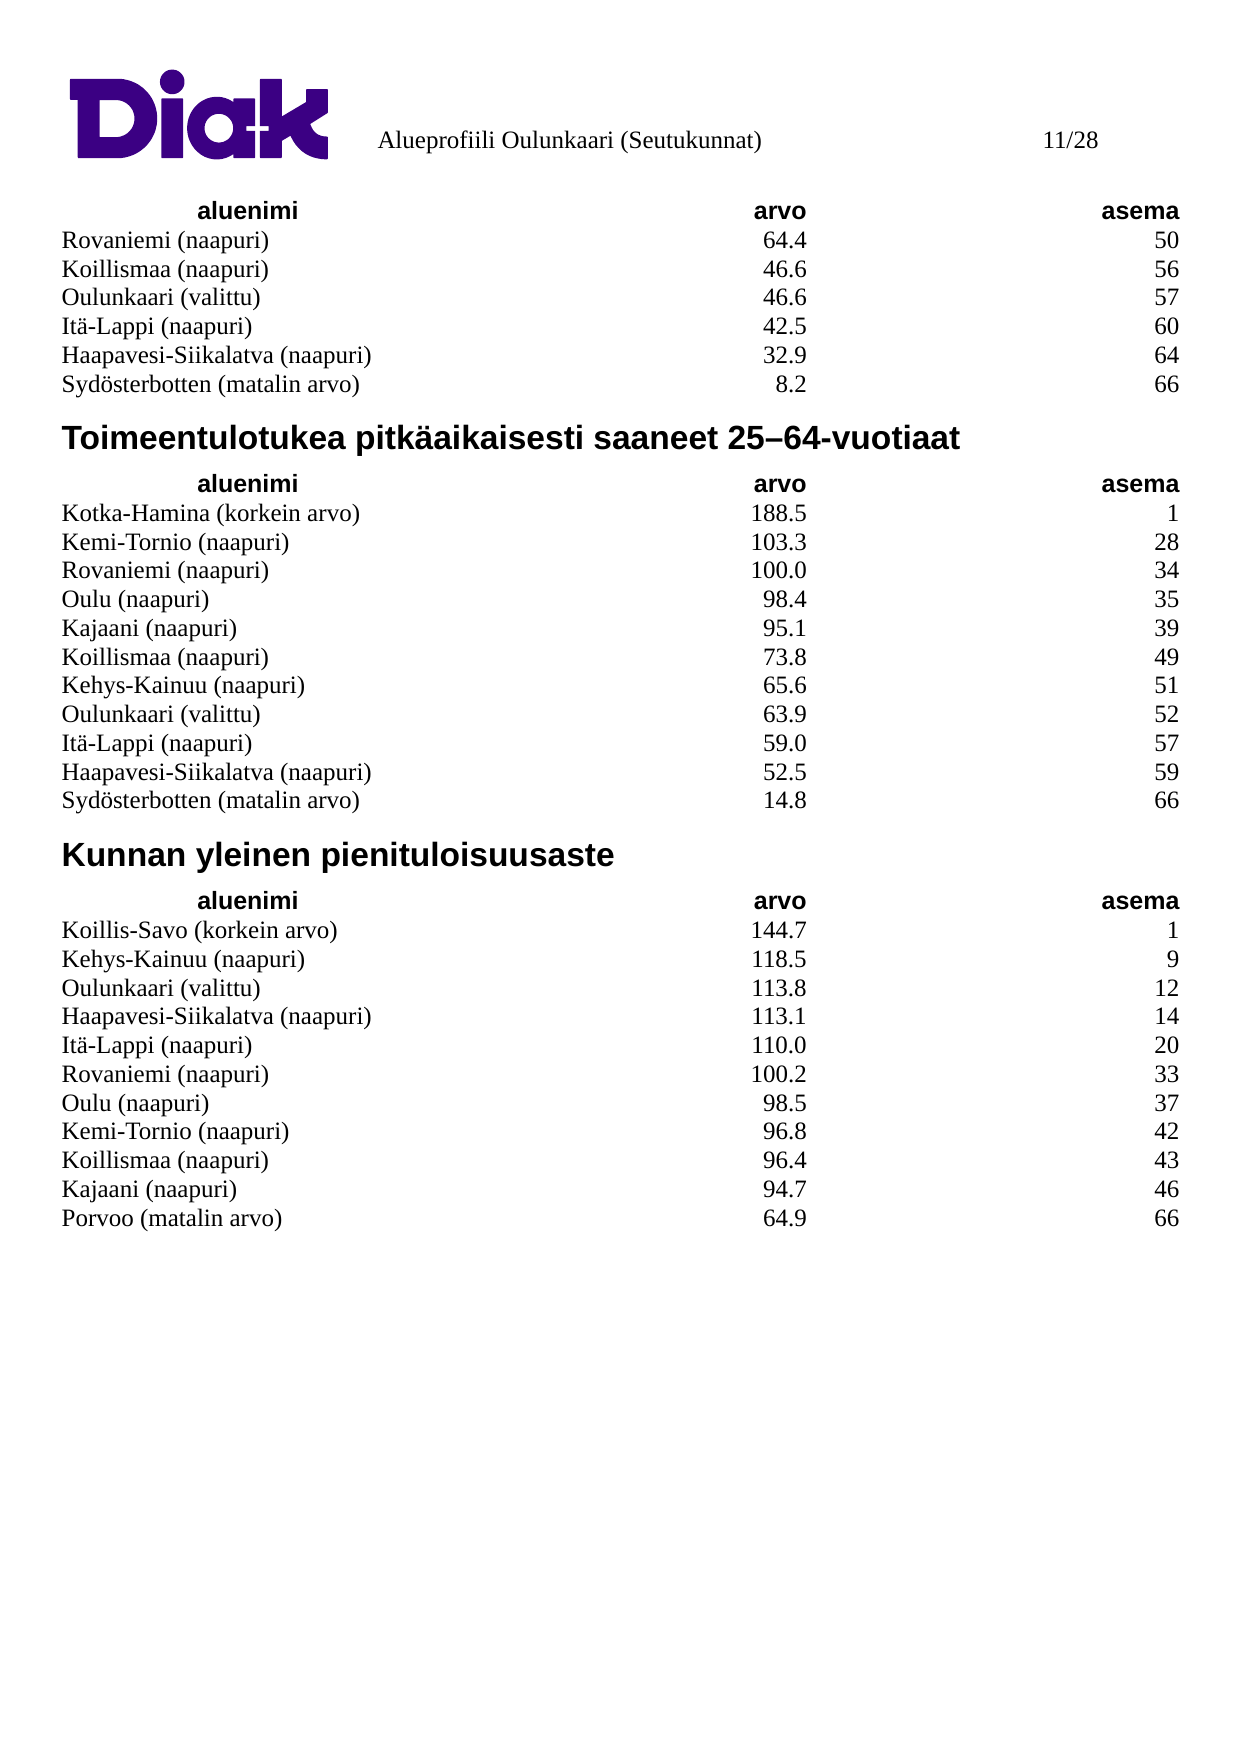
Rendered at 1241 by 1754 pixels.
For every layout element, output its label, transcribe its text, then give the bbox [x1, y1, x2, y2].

table_cell Oulunkaari (valittu) [61, 283, 434, 311]
table_cell 33 [806, 1059, 1179, 1088]
table_cell Rovaniemi (naapuri) [61, 556, 434, 584]
table_cell 8.2 [434, 369, 806, 397]
table_cell Koillismaa (naapuri) [61, 642, 434, 671]
table_cell 66 [806, 1203, 1179, 1231]
table_cell 63.9 [434, 699, 806, 728]
table_cell Oulu (naapuri) [61, 584, 434, 613]
table_header asema [806, 196, 1179, 225]
table_cell 12 [806, 973, 1179, 1001]
table_header aluenimi [61, 469, 434, 498]
table_cell 52 [806, 699, 1179, 728]
table_cell Kemi-Tornio (naapuri) [61, 527, 434, 556]
table_cell Kehys-Kainuu (naapuri) [61, 944, 434, 973]
table_cell 100.0 [434, 556, 806, 584]
table_header asema [806, 469, 1179, 498]
table_cell 43 [806, 1145, 1179, 1174]
table_cell Rovaniemi (naapuri) [61, 225, 434, 254]
table_cell 50 [806, 225, 1179, 254]
table_cell Oulunkaari (valittu) [61, 699, 434, 728]
table_header arvo [434, 469, 806, 498]
table_cell 39 [806, 613, 1179, 642]
table_cell Itä-Lappi (naapuri) [61, 311, 434, 340]
table_cell Haapavesi-Siikalatva (naapuri) [61, 340, 434, 369]
table_cell 46.6 [434, 283, 806, 311]
table_cell 65.6 [434, 671, 806, 699]
table_cell Haapavesi-Siikalatva (naapuri) [61, 1001, 434, 1030]
table_cell Itä-Lappi (naapuri) [61, 1030, 434, 1059]
table_cell 188.5 [434, 498, 806, 527]
table_cell Kotka-Hamina (korkein arvo) [61, 498, 434, 527]
table_cell 56 [806, 254, 1179, 282]
table_cell 42 [806, 1116, 1179, 1145]
table_cell 37 [806, 1088, 1179, 1116]
table_cell 59 [806, 757, 1179, 786]
table_cell 110.0 [434, 1030, 806, 1059]
table_cell Kehys-Kainuu (naapuri) [61, 671, 434, 699]
table_cell 64.9 [434, 1203, 806, 1231]
table_cell Haapavesi-Siikalatva (naapuri) [61, 757, 434, 786]
table_cell 94.7 [434, 1174, 806, 1203]
table_cell 42.5 [434, 311, 806, 340]
table_cell 66 [806, 369, 1179, 397]
table_cell Oulunkaari (valittu) [61, 973, 434, 1001]
table_cell 66 [806, 786, 1179, 814]
table_cell Porvoo (matalin arvo) [61, 1203, 434, 1231]
table_cell 52.5 [434, 757, 806, 786]
table_cell 32.9 [434, 340, 806, 369]
table_cell Kajaani (naapuri) [61, 1174, 434, 1203]
table_cell Koillismaa (naapuri) [61, 1145, 434, 1174]
subtitle Toimeentulotukea pitkäaikaisesti saaneet 25–64-vuotiaat [61, 418, 1179, 457]
table_cell 9 [806, 944, 1179, 973]
table_cell 51 [806, 671, 1179, 699]
table_cell 96.4 [434, 1145, 806, 1174]
table_cell Sydösterbotten (matalin arvo) [61, 369, 434, 397]
table_cell 100.2 [434, 1059, 806, 1088]
table_cell 95.1 [434, 613, 806, 642]
table_cell 98.5 [434, 1088, 806, 1116]
table_cell 103.3 [434, 527, 806, 556]
table_cell 64 [806, 340, 1179, 369]
table_header aluenimi [61, 886, 434, 915]
table_header aluenimi [61, 196, 434, 225]
table_cell Rovaniemi (naapuri) [61, 1059, 434, 1088]
table_cell 60 [806, 311, 1179, 340]
table_cell 98.4 [434, 584, 806, 613]
table_cell 1 [806, 915, 1179, 944]
table_cell Sydösterbotten (matalin arvo) [61, 786, 434, 814]
table_cell 1 [806, 498, 1179, 527]
table_cell 96.8 [434, 1116, 806, 1145]
table_header asema [806, 886, 1179, 915]
table_cell Oulu (naapuri) [61, 1088, 434, 1116]
table_cell 113.8 [434, 973, 806, 1001]
table_cell 57 [806, 728, 1179, 757]
table_cell 73.8 [434, 642, 806, 671]
table_cell 46 [806, 1174, 1179, 1203]
table_cell 46.6 [434, 254, 806, 282]
table_cell Kajaani (naapuri) [61, 613, 434, 642]
table_cell 59.0 [434, 728, 806, 757]
table_cell 35 [806, 584, 1179, 613]
table_cell 144.7 [434, 915, 806, 944]
table_cell Koillis-Savo (korkein arvo) [61, 915, 434, 944]
table_header arvo [434, 196, 806, 225]
table_cell Itä-Lappi (naapuri) [61, 728, 434, 757]
table_cell 28 [806, 527, 1179, 556]
table_cell 113.1 [434, 1001, 806, 1030]
table_cell Kemi-Tornio (naapuri) [61, 1116, 434, 1145]
table_cell 118.5 [434, 944, 806, 973]
table_cell 20 [806, 1030, 1179, 1059]
table_cell 14 [806, 1001, 1179, 1030]
table_header arvo [434, 886, 806, 915]
table_cell 64.4 [434, 225, 806, 254]
table_cell 14.8 [434, 786, 806, 814]
table_cell 49 [806, 642, 1179, 671]
table_cell 34 [806, 556, 1179, 584]
table_cell 57 [806, 283, 1179, 311]
subtitle Kunnan yleinen pienituloisuusaste [61, 835, 1179, 874]
table_cell Koillismaa (naapuri) [61, 254, 434, 282]
